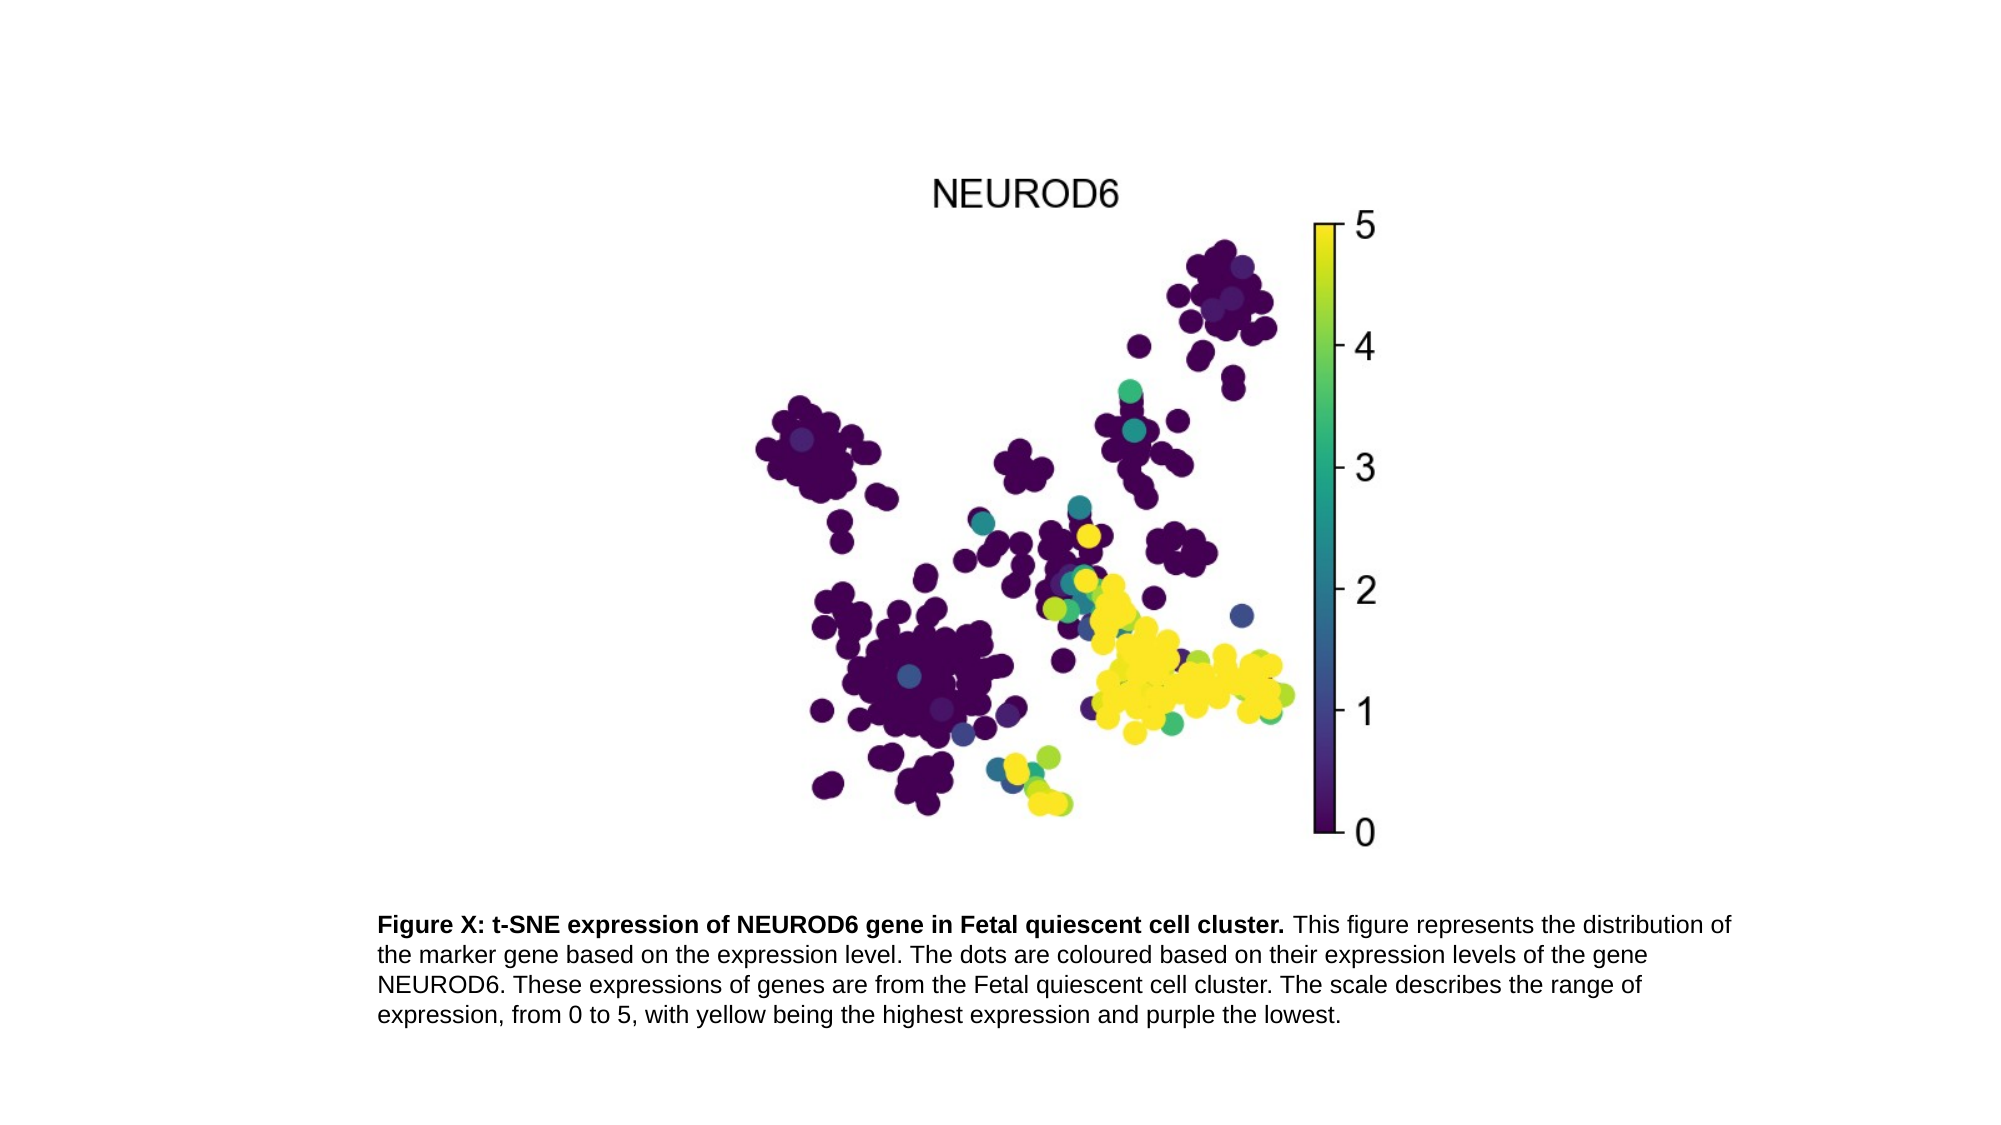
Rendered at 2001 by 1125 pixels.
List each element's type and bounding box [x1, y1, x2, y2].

picture [722, 159, 1396, 874]
